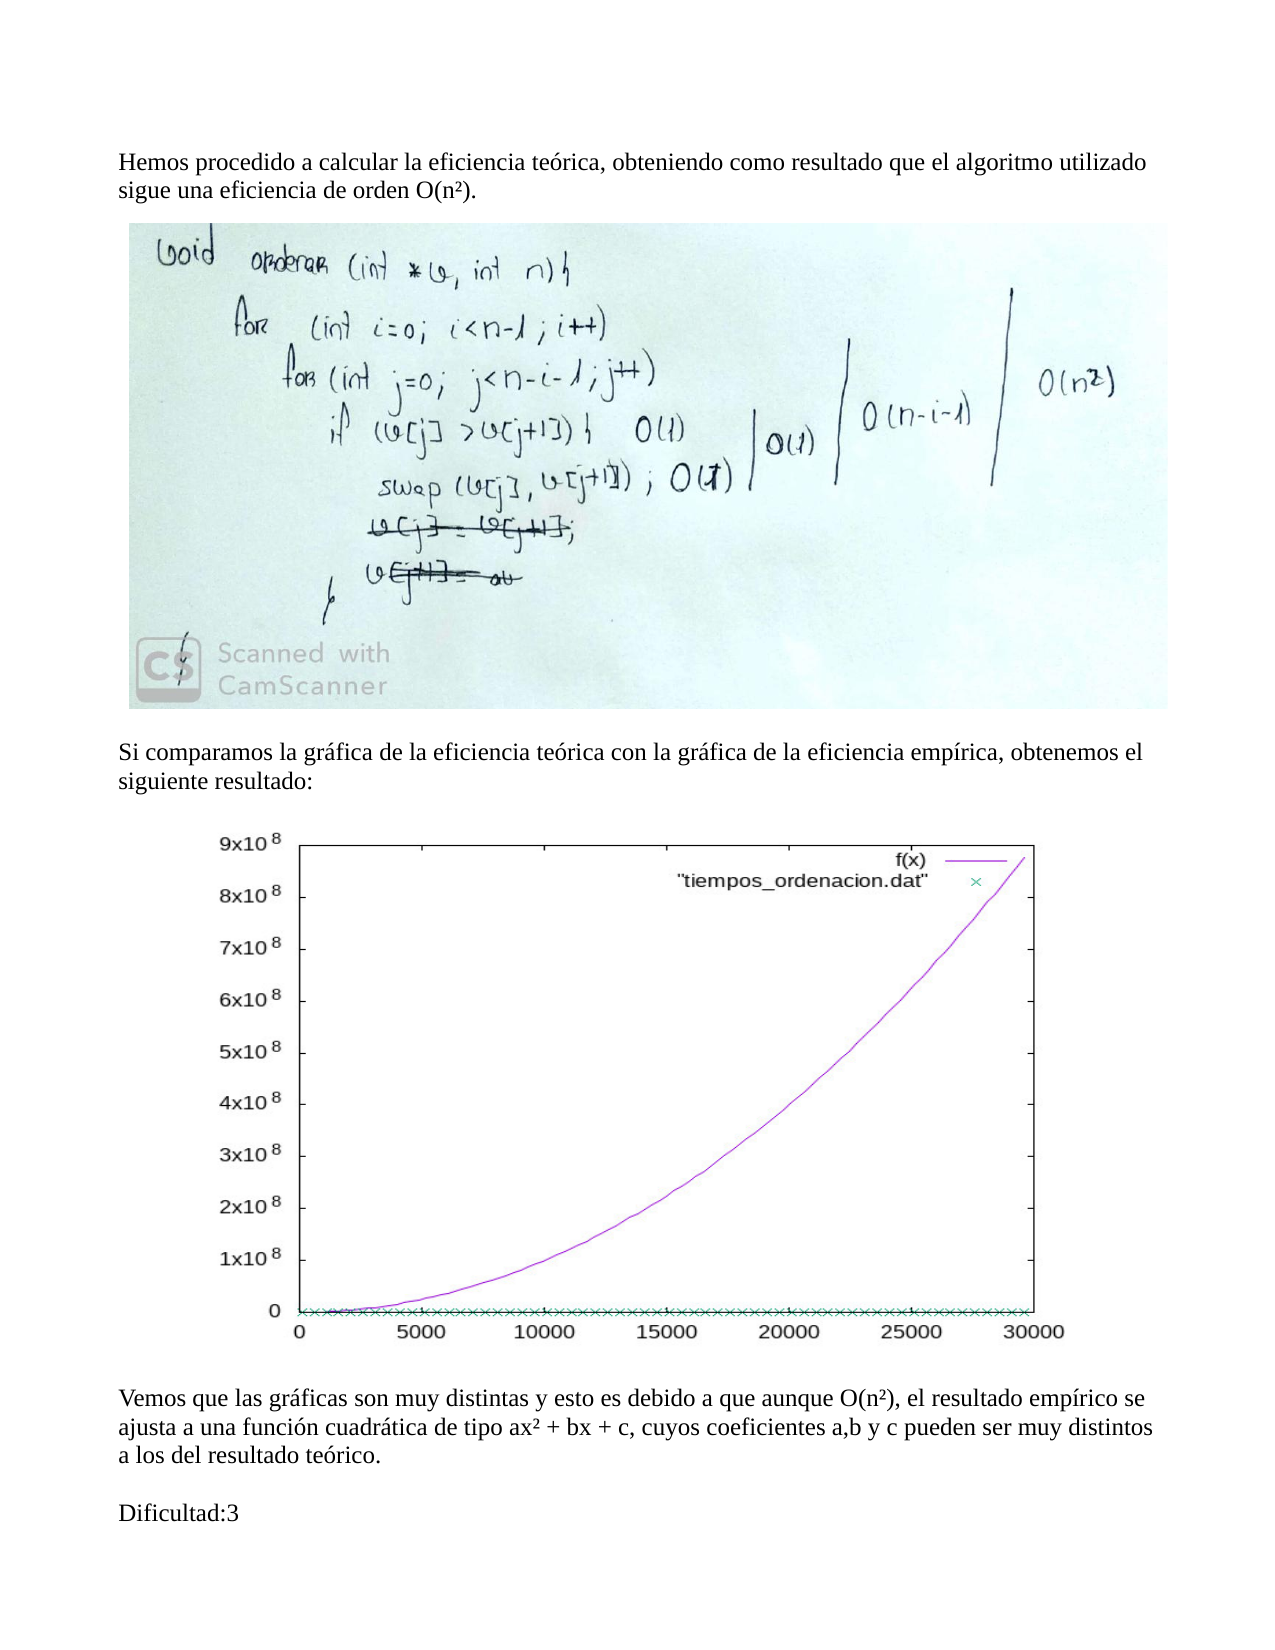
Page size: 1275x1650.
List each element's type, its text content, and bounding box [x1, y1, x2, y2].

text Hemos procedido a calcular la eficiencia teórica, obteniendo como resultado que el algoritmo utilizado sigue una eficiencia de orden O(n²). [118, 147, 1157, 204]
picture [129, 223, 1168, 709]
text Vemos que las gráficas son muy distintas y esto es debido a que aunque O(n²), el resultado empírico se ajusta a una función cuadrática de tipo ax² + bx + c, cuyos coeficientes a,b y c pueden ser muy distintos a los del resultado teórico. [118, 1383, 1157, 1469]
picture [196, 825, 1075, 1355]
text Si comparamos la gráfica de la eficiencia teórica con la gráfica de la eficiencia empírica, obtenemos el siguiente resultado: [118, 737, 1157, 795]
text Dificultad:3 [118, 1498, 1157, 1527]
